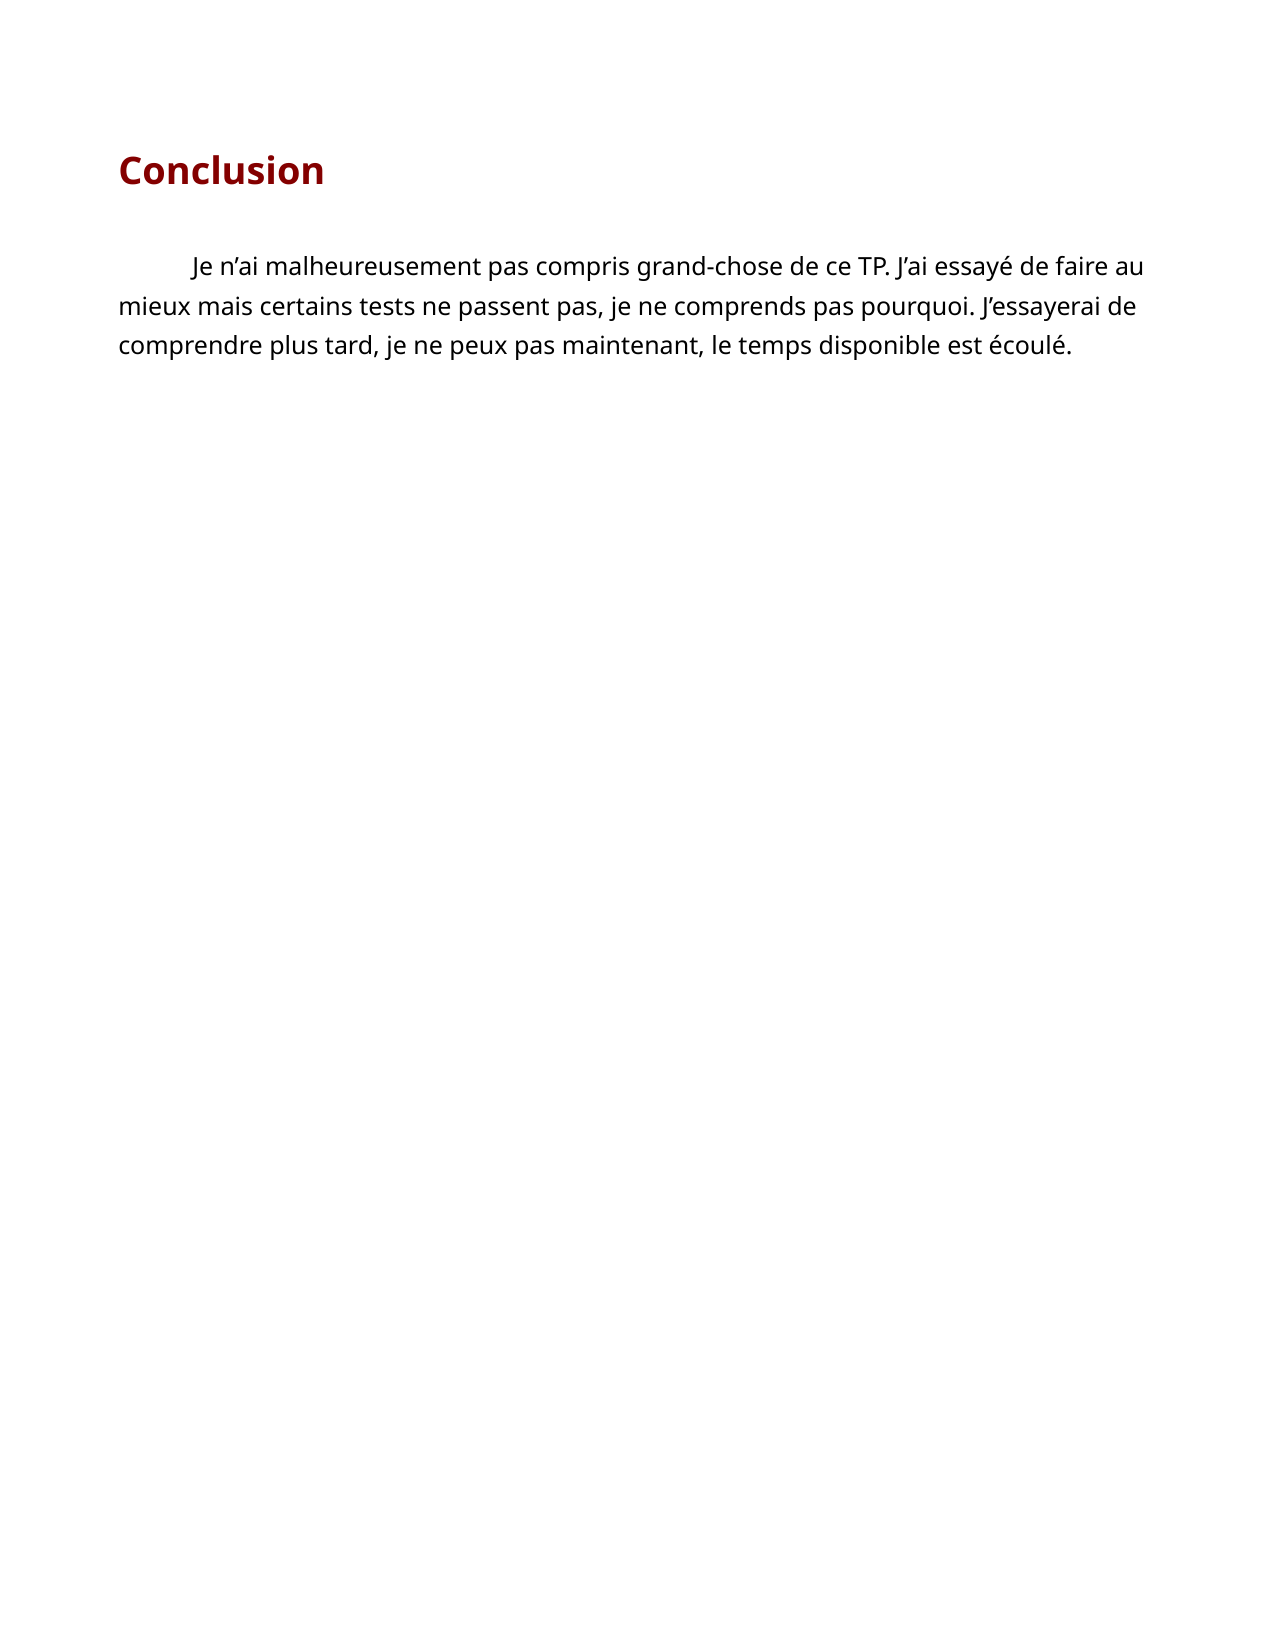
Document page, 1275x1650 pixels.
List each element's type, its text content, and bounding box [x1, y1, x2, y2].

text Je n’ai malheureusement pas compris grand-chose de ce TP. J’ai essayé de faire au mieux mais certains tests ne passent pas, je ne comprends pas pourquoi. J’essayerai de comprendre plus tard, je ne peux pas maintenant, le temps disponible est écoulé. [118, 249, 1157, 361]
subtitle Conclusion [118, 144, 1157, 195]
